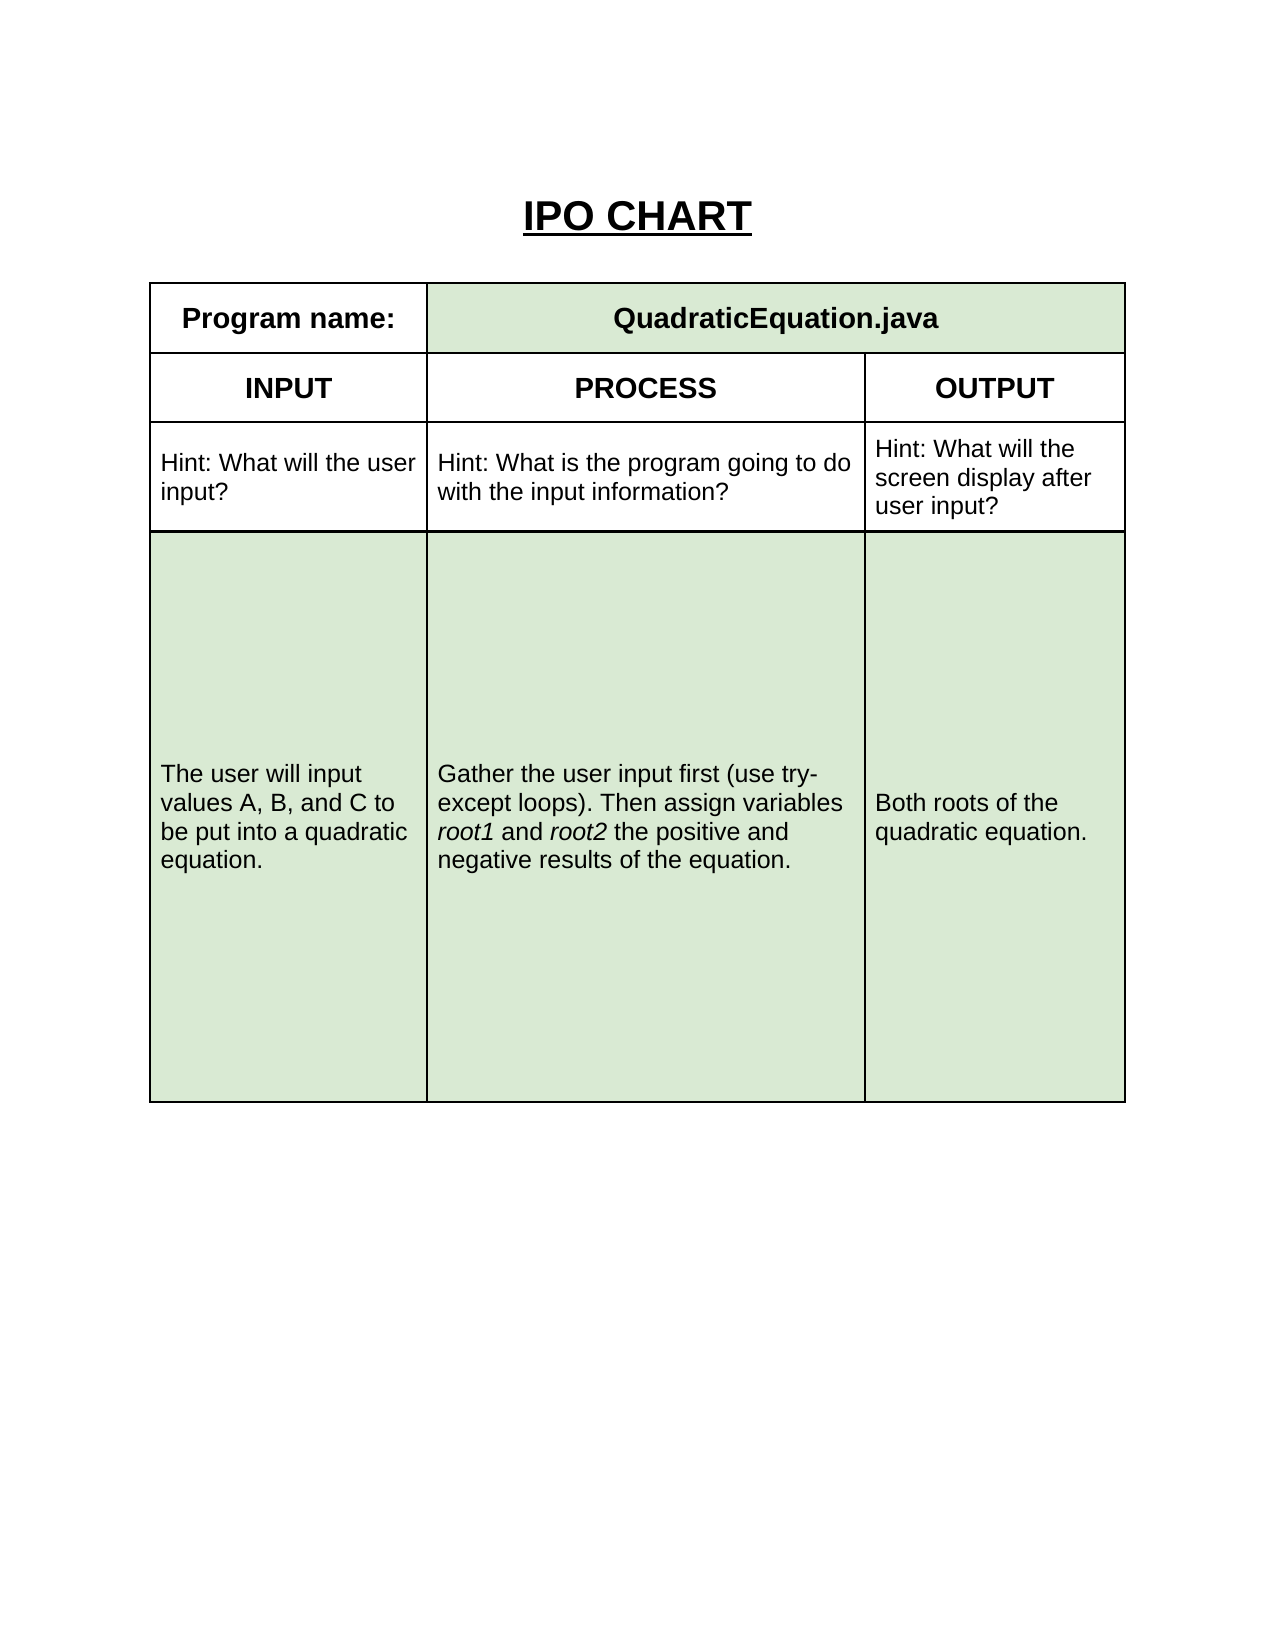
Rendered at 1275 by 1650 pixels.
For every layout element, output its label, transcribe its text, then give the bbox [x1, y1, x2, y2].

table_header Program name: [151, 284, 426, 352]
table_cell PROCESS [428, 354, 864, 421]
table_cell OUTPUT [866, 354, 1124, 421]
table_cell The user will input values A, B, and C to be put into a quadratic equation. [151, 533, 426, 1101]
table_header QuadraticEquation.java [428, 284, 1124, 352]
subtitle IPO CHART [150, 192, 1125, 239]
table_cell Hint: What will the screen display after user input? [866, 423, 1124, 530]
table_cell Gather the user input first (use try-except loops). Then assign variables root1 and root2 the positive and negative results of the equation. [428, 533, 864, 1101]
table_cell Hint: What will the user input? [151, 423, 426, 530]
table_cell Hint: What is the program going to do with the input information? [428, 423, 864, 530]
table_cell INPUT [151, 354, 426, 421]
table_cell Both roots of the quadratic equation. [866, 533, 1124, 1101]
